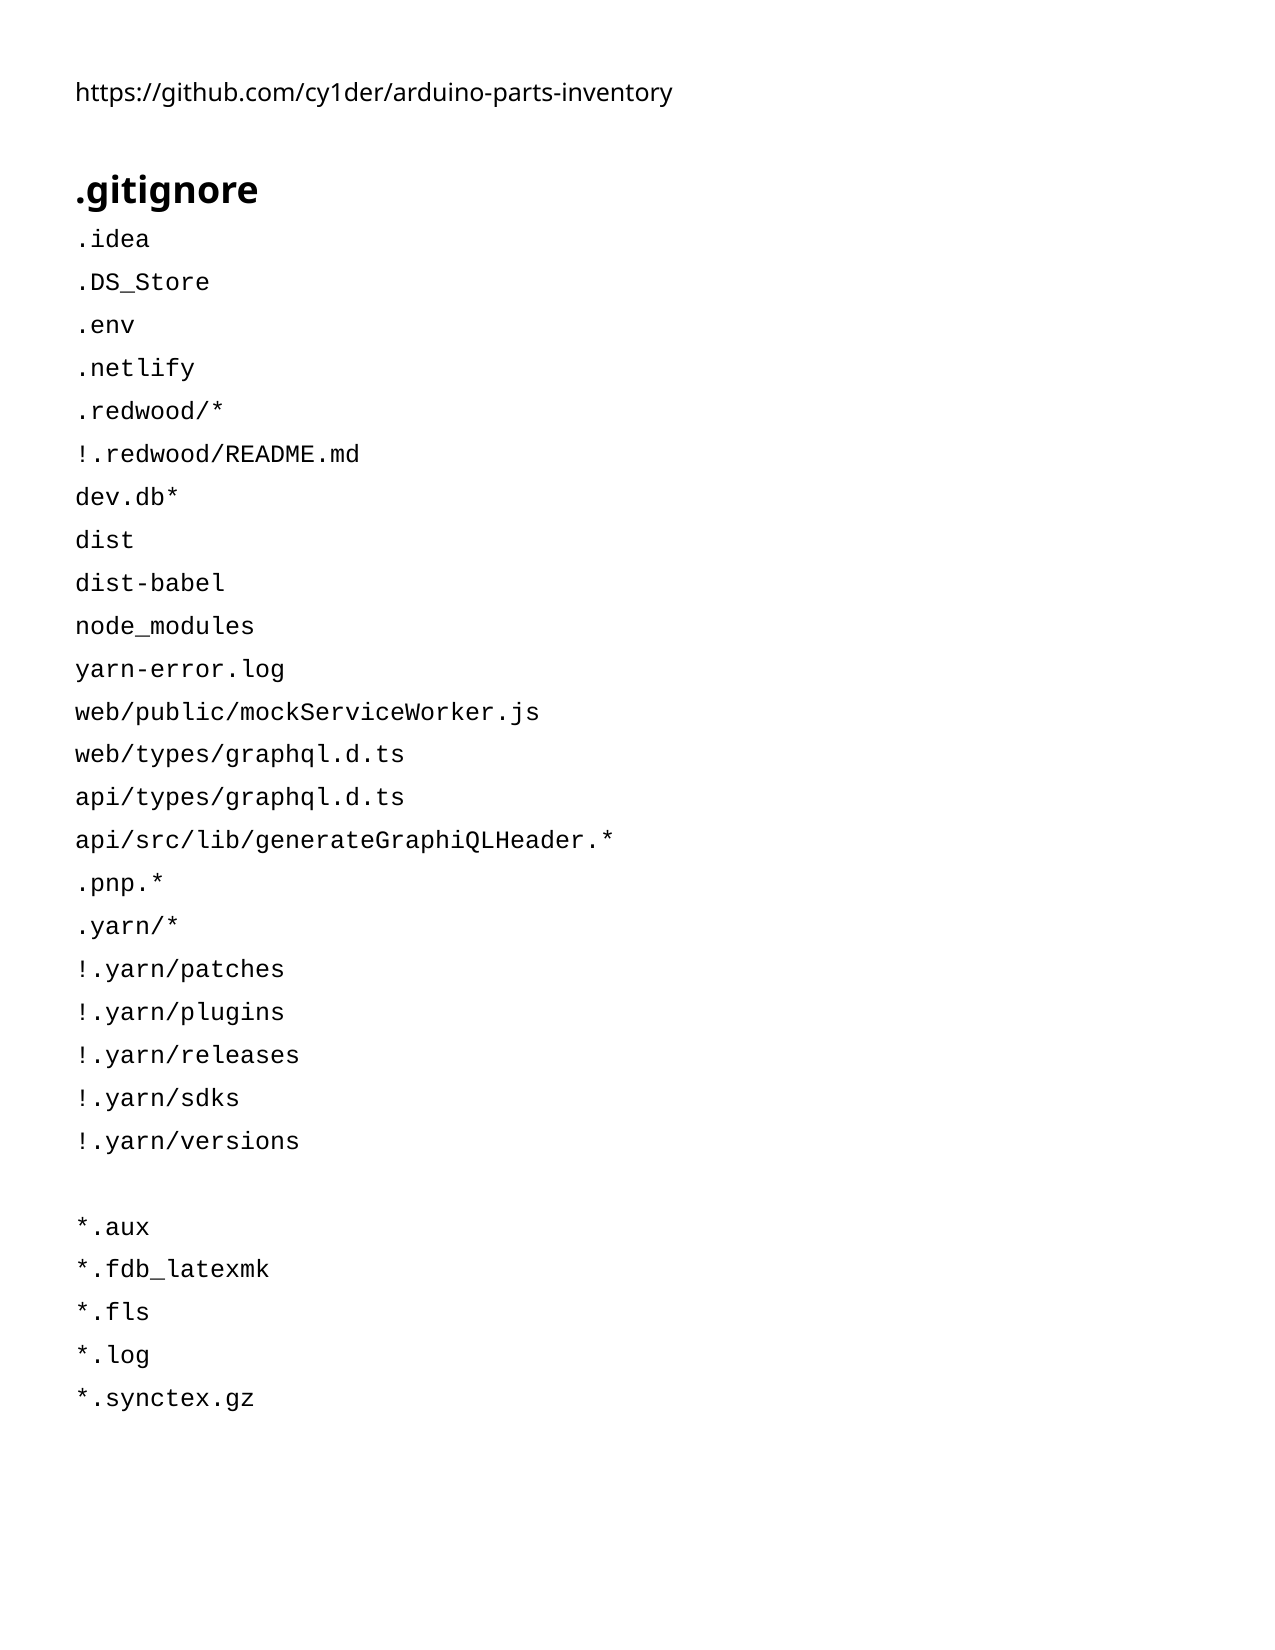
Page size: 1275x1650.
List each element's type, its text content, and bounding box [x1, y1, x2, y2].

text dev.db* [75, 484, 1200, 513]
text !.yarn/patches [75, 957, 1200, 985]
subtitle .gitignore [75, 163, 1200, 214]
text *.fdb_latexmk [75, 1257, 1200, 1285]
text web/public/mockServiceWorker.js [75, 699, 1200, 727]
text dist [75, 527, 1200, 556]
text node_modules [75, 613, 1200, 642]
text .redwood/* [75, 399, 1200, 427]
text *.fls [75, 1300, 1200, 1328]
text .pnp.* [75, 871, 1200, 899]
text !.redwood/README.md [75, 442, 1200, 470]
text api/types/graphql.d.ts [75, 785, 1200, 813]
text !.yarn/sdks [75, 1085, 1200, 1114]
text !.yarn/releases [75, 1042, 1200, 1071]
text *.aux [75, 1214, 1200, 1242]
text dist-babel [75, 570, 1200, 599]
text .env [75, 313, 1200, 341]
text *.log [75, 1343, 1200, 1371]
text .netlify [75, 356, 1200, 384]
text .DS_Store [75, 270, 1200, 298]
text .yarn/* [75, 914, 1200, 942]
text !.yarn/plugins [75, 999, 1200, 1028]
text *.synctex.gz [75, 1386, 1200, 1414]
text api/src/lib/generateGraphiQLHeader.* [75, 828, 1200, 856]
text web/types/graphql.d.ts [75, 742, 1200, 770]
text .idea [75, 227, 1200, 255]
text yarn-error.log [75, 656, 1200, 684]
text !.yarn/versions [75, 1128, 1200, 1157]
